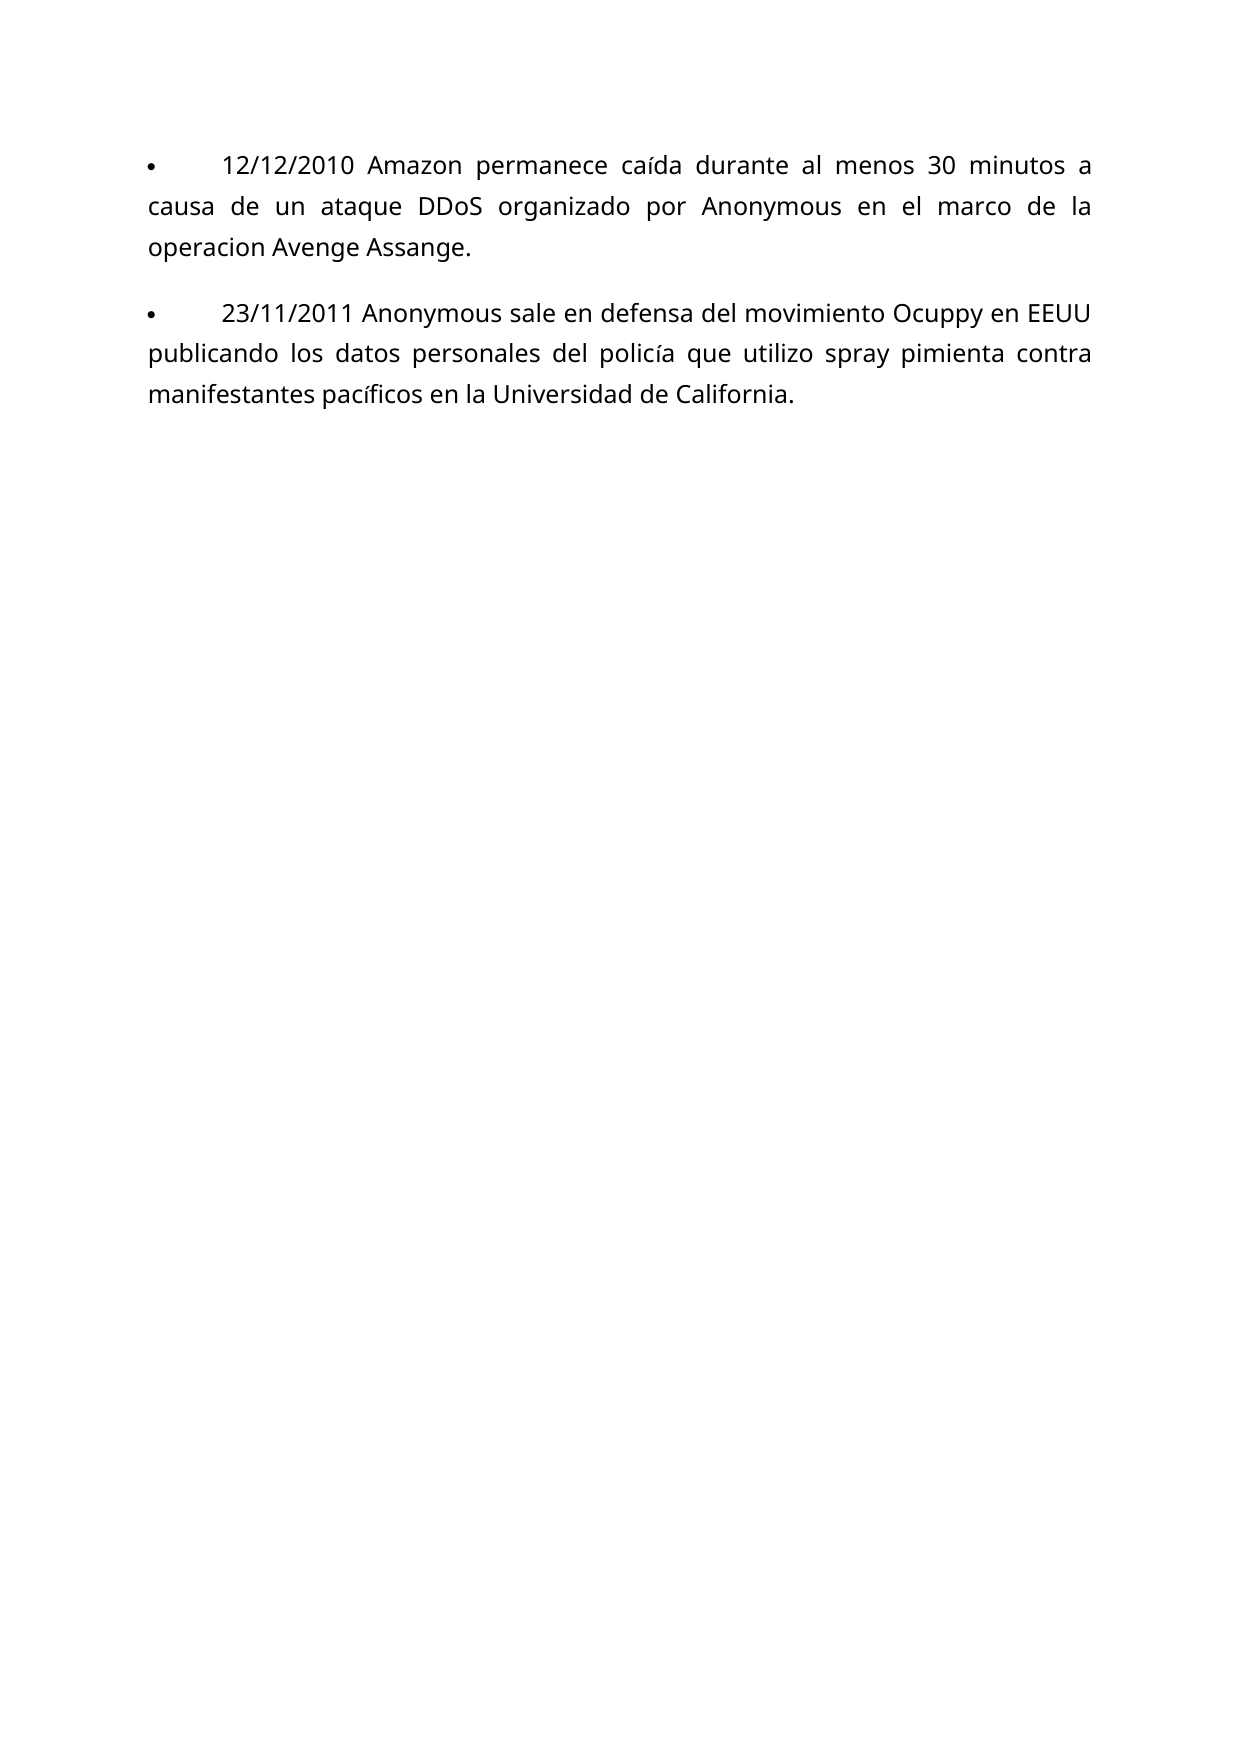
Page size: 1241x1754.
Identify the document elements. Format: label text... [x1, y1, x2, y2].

list 12/12/2010 Amazon permanece caída durante al menos 30 minutos a causa de un ataque DDoS organizado por Anonymous en el marco de la operacion Avenge Assange. [148, 148, 1093, 263]
list 23/11/2011 Anonymous sale en defensa del movimiento Ocuppy en EEUU publicando los datos personales del policía que utilizo spray pimienta contra manifestantes pacíficos en la Universidad de California. [148, 295, 1093, 411]
